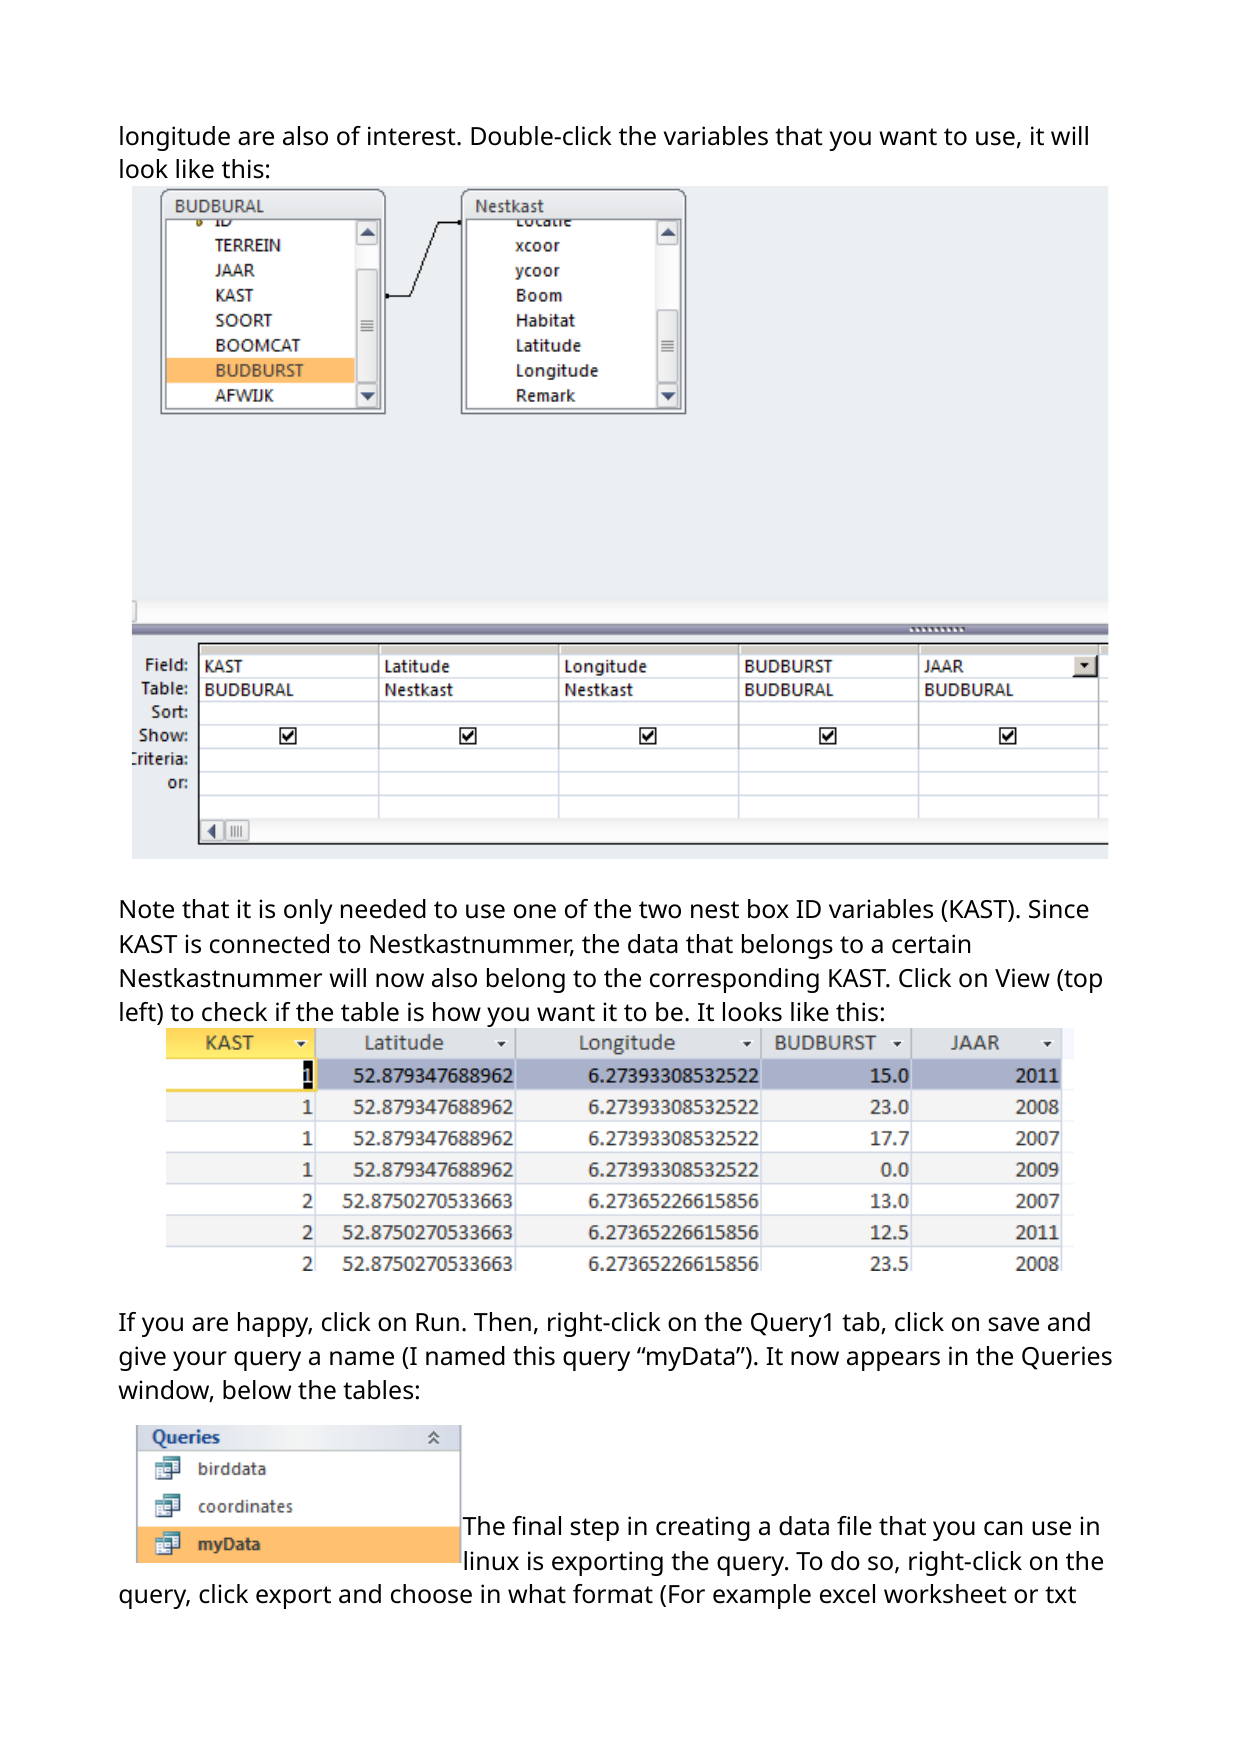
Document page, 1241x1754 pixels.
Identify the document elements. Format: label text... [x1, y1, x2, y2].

picture [166, 1028, 1074, 1271]
picture [135, 1425, 463, 1563]
text Note that it is only needed to use one of the two nest box ID variables (KAST). Since KAST is connected to Nestkastnummer, the data that belongs to a certain Nestkastnummer will now also belong to the corresponding KAST. Click on View (top left) to check if the table is how you want it to be. It looks like this: [118, 186, 1122, 1028]
picture [131, 186, 1109, 859]
text If you are happy, click on Run. Then, right-click on the Query1 tab, click on save and give your query a name (I named this query “myData”). It now appears in the Queries window, below the tables: [118, 1305, 1122, 1407]
text The final step in creating a data file that you can use in linux is exporting the query. To do so, right-click on the query, click export and choose in what format (For example excel worksheet or txt [118, 1509, 1122, 1611]
text longitude are also of interest. Double-click the variables that you want to use, it will look like this: [118, 118, 1122, 186]
